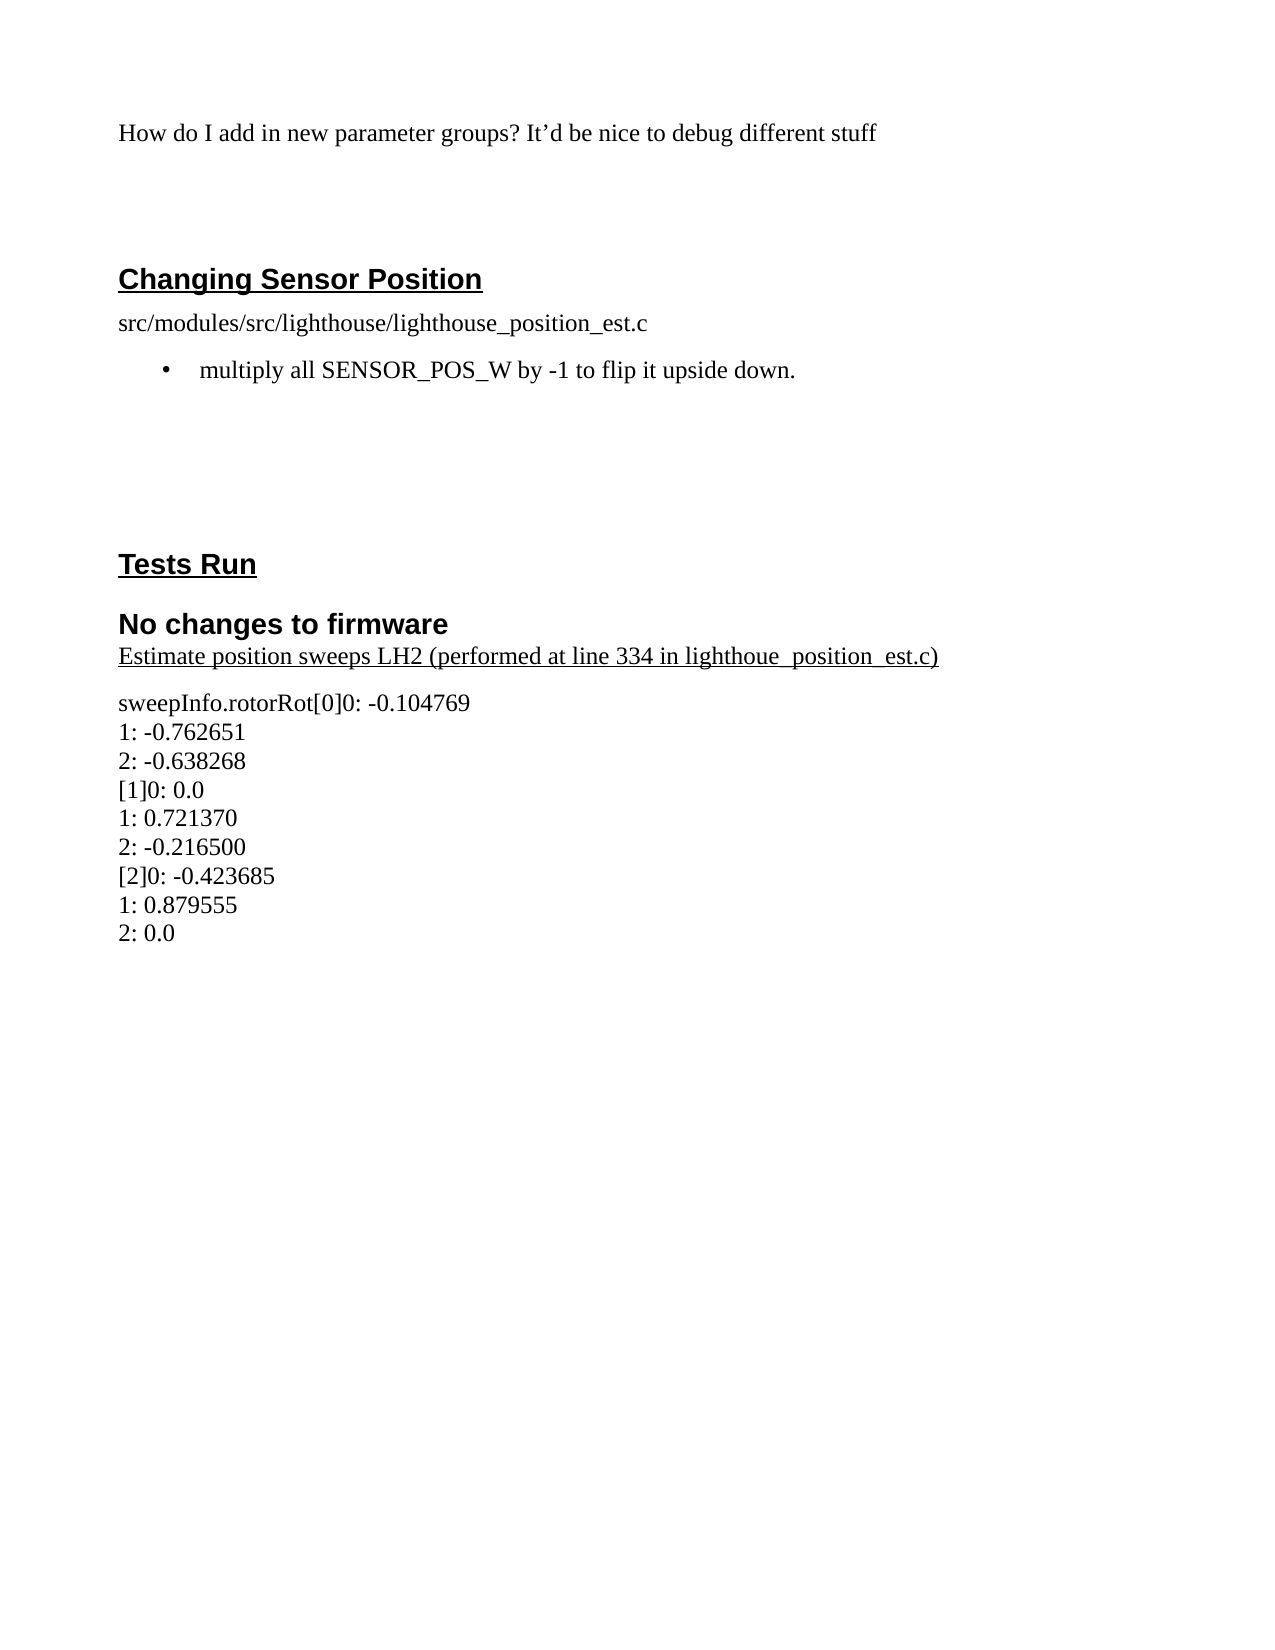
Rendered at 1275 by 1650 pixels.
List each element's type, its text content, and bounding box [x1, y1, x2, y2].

subtitle No changes to firmware [118, 607, 1157, 641]
text 1: -0.762651 [118, 717, 1157, 746]
text 2: -0.638268 [118, 746, 1157, 775]
text How do I add in new parameter groups? It’d be nice to debug different stuff [118, 118, 1157, 147]
text 2: -0.216500 [118, 832, 1157, 861]
text sweepInfo.rotorRot[0]0: -0.104769 [118, 688, 1157, 717]
text 2: 0.0 [118, 918, 1157, 947]
text 1: 0.721370 [118, 803, 1157, 832]
text Estimate position sweeps LH2 (performed at line 334 in lighthoue_position_est.c) [118, 641, 1157, 669]
text src/modules/src/lighthouse/lighthouse_position_est.c [118, 308, 1157, 337]
text 1: 0.879555 [118, 890, 1157, 918]
text [1]0: 0.0 [118, 775, 1157, 803]
text [2]0: -0.423685 [118, 861, 1157, 890]
list multiply all SENSOR_POS_W by -1 to flip it upside down. [162, 355, 1157, 384]
subtitle Tests Run [118, 547, 1157, 580]
subtitle Changing Sensor Position [118, 262, 1157, 295]
